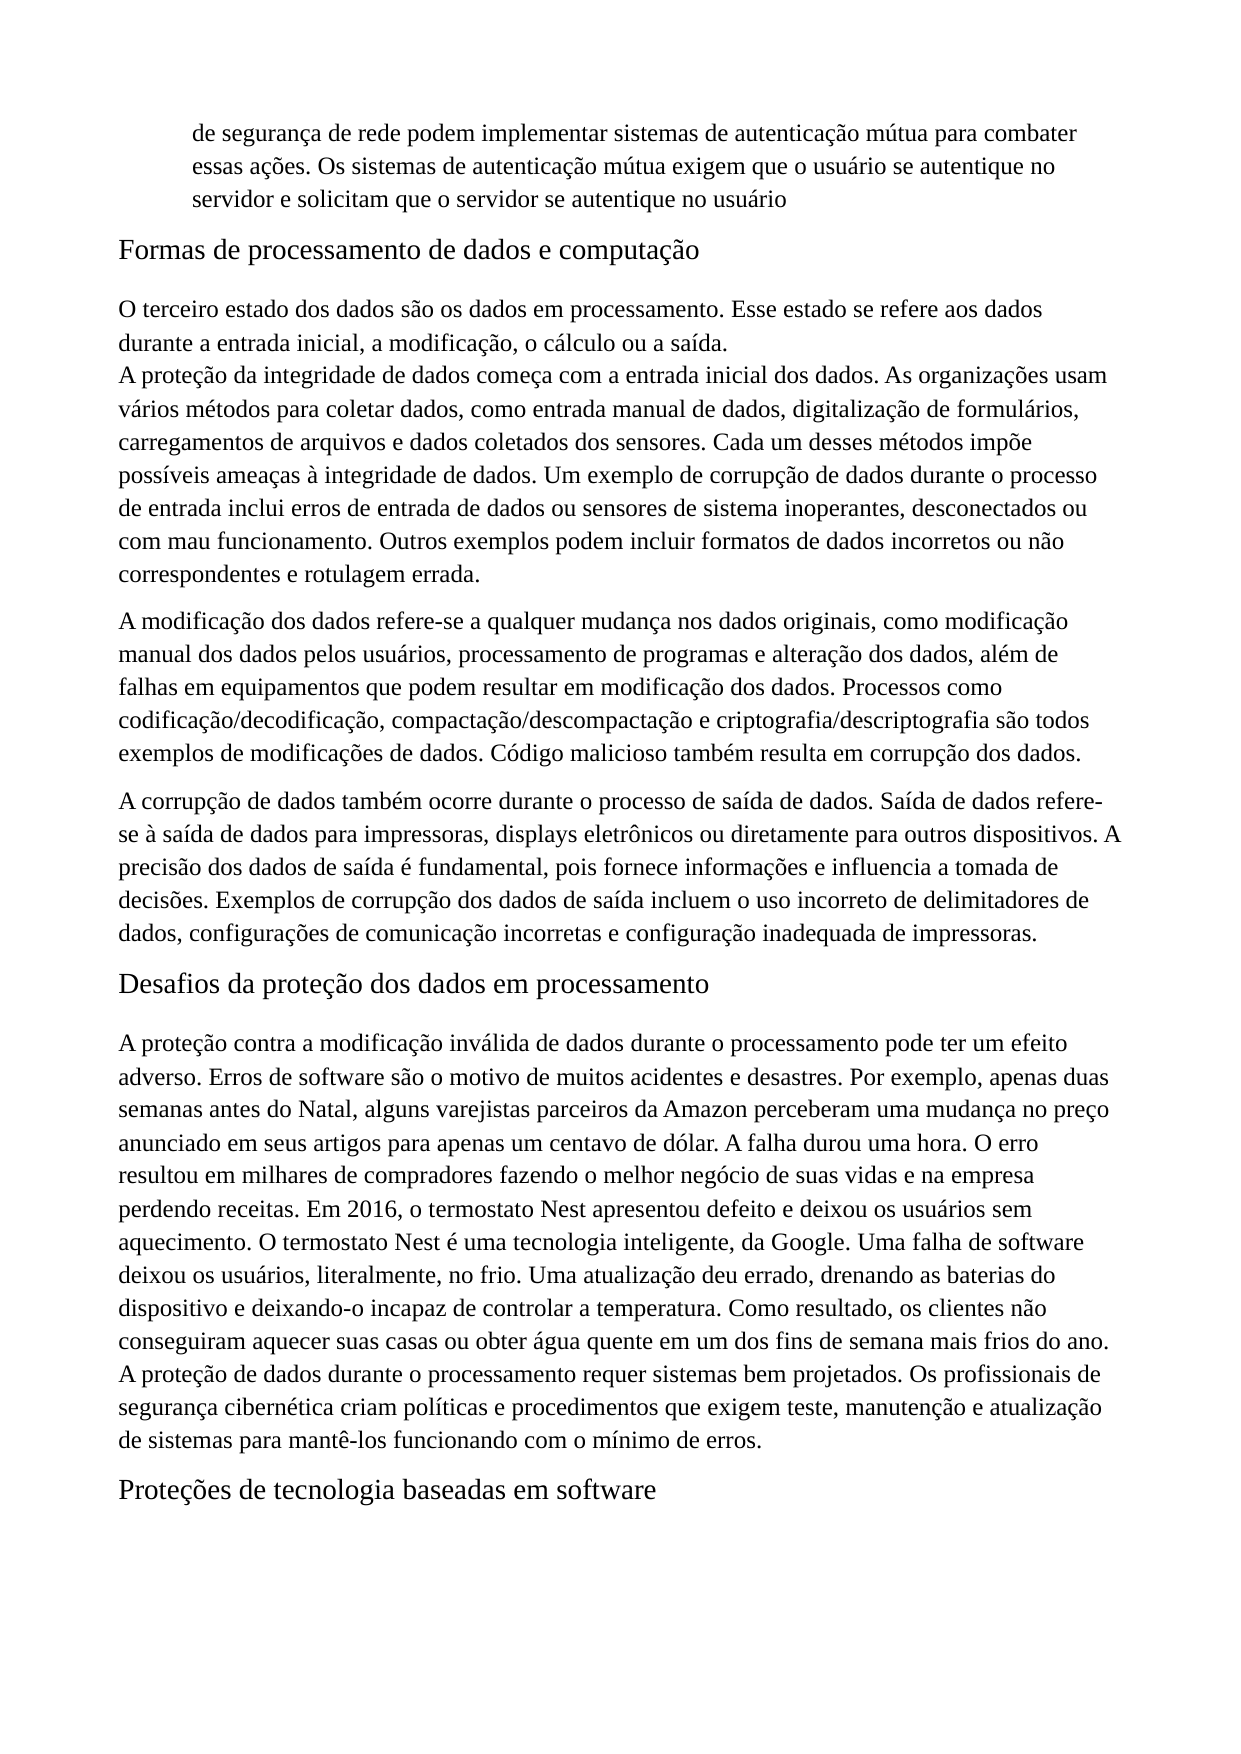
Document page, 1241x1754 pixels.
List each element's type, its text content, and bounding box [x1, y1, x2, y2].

text A proteção da integridade de dados começa com a entrada inicial dos dados. As organizações usam vários métodos para coletar dados, como entrada manual de dados, digitalização de formulários, carregamentos de arquivos e dados coletados dos sensores. Cada um desses métodos impõe possíveis ameaças à integridade de dados. Um exemplo de corrupção de dados durante o processo de entrada inclui erros de entrada de dados ou sensores de sistema inoperantes, desconectados ou com mau funcionamento. Outros exemplos podem incluir formatos de dados incorretos ou não correspondentes e rotulagem errada. [118, 361, 1122, 587]
text O terceiro estado dos dados são os dados em processamento. Esse estado se refere aos dados durante a entrada inicial, a modificação, o cálculo ou a saída. [118, 294, 1122, 356]
subtitle Desafios da proteção dos dados em processamento [118, 966, 1122, 999]
subtitle Formas de processamento de dados e computação [118, 232, 1122, 265]
text A proteção de dados durante o processamento requer sistemas bem projetados. Os profissionais de segurança cibernética criam políticas e procedimentos que exigem teste, manutenção e atualização de sistemas para mantê-los funcionando com o mínimo de erros. [118, 1359, 1122, 1453]
text Proteções de tecnologia baseadas em software [118, 1472, 1122, 1506]
text A modificação dos dados refere-se a qualquer mudança nos dados originais, como modificação manual dos dados pelos usuários, processamento de programas e alteração dos dados, além de falhas em equipamentos que podem resultar em modificação dos dados. Processos como codificação/decodificação, compactação/descompactação e criptografia/descriptografia são todos exemplos de modificações de dados. Código malicioso também resulta em corrupção dos dados. [118, 606, 1122, 767]
list de segurança de rede podem implementar sistemas de autenticação mútua para combater essas ações. Os sistemas de autenticação mútua exigem que o usuário se autentique no servidor e solicitam que o servidor se autentique no usuário [118, 118, 1122, 213]
text A corrupção de dados também ocorre durante o processo de saída de dados. Saída de dados refere-se à saída de dados para impressoras, displays eletrônicos ou diretamente para outros dispositivos. A precisão dos dados de saída é fundamental, pois fornece informações e influencia a tomada de decisões. Exemplos de corrupção dos dados de saída incluem o uso incorreto de delimitadores de dados, configurações de comunicação incorretas e configuração inadequada de impressoras. [118, 786, 1122, 947]
text A proteção contra a modificação inválida de dados durante o processamento pode ter um efeito adverso. Erros de software são o motivo de muitos acidentes e desastres. Por exemplo, apenas duas semanas antes do Natal, alguns varejistas parceiros da Amazon perceberam uma mudança no preço anunciado em seus artigos para apenas um centavo de dólar. A falha durou uma hora. O erro resultou em milhares de compradores fazendo o melhor negócio de suas vidas e na empresa perdendo receitas. Em 2016, o termostato Nest apresentou defeito e deixou os usuários sem aquecimento. O termostato Nest é uma tecnologia inteligente, da Google. Uma falha de software deixou os usuários, literalmente, no frio. Uma atualização deu errado, drenando as baterias do dispositivo e deixando-o incapaz de controlar a temperatura. Como resultado, os clientes não conseguiram aquecer suas casas ou obter água quente em um dos fins de semana mais frios do ano. [118, 1028, 1122, 1354]
